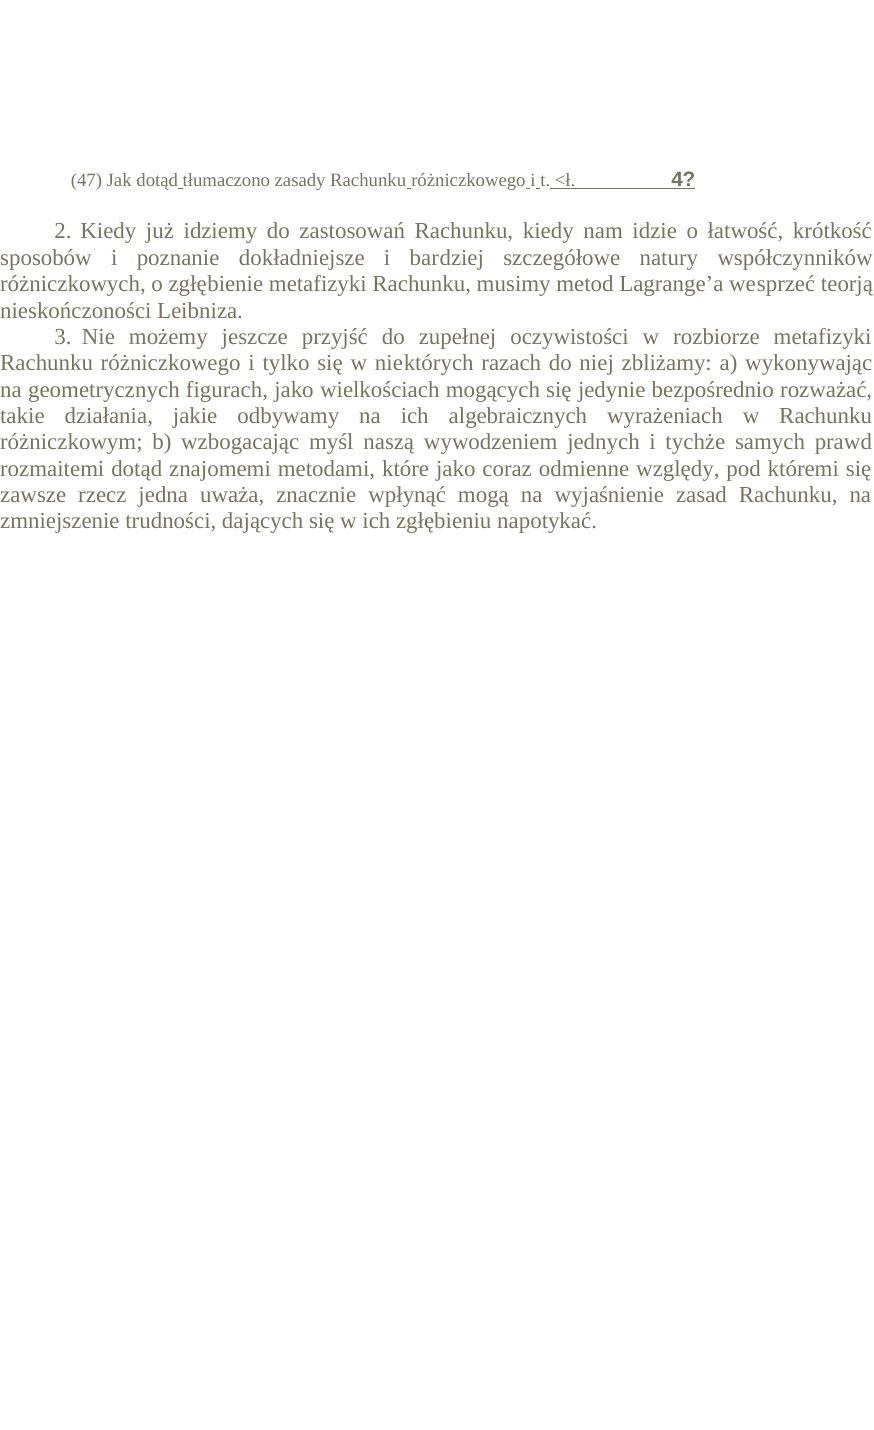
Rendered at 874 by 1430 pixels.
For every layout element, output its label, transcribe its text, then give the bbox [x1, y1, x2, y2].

list Nie możemy jeszcze przyjść do zupełnej oczywistości w rozbiorze metafizyki Rachunku różniczkowego i tylko się w nie­których razach do niej zbliżamy: a) wykonywając na geometrycz­nych figurach, jako wielkościach mogących się jedynie bezpośrednio rozważać, takie działania, jakie odbywamy na ich algebraicznych wyrażeniach w Rachunku różniczkowym; b) wzbogacając myśl naszą wywodzeniem jednych i tychże samych prawd rozmaitemi dotąd znajomemi metodami, które jako coraz odmienne względy, pod któremi się zawsze rzecz jedna uważa, znacznie wpłynąć mogą na wyjaśnienie zasad Rachunku, na zmniejszenie trudności, dających się w ich zgłębieniu napotykać. [0, 323, 873, 534]
list Kiedy już idziemy do zastosowań Rachunku, kiedy nam idzie o łatwość, krótkość sposobów i poznanie dokładniejsze i bar­dziej szczegółowe natury współczynników różniczkowych, o zgłę­bienie metafizyki Rachunku, musimy metod Lagrange’a we­sprzeć teorją nieskończoności Leibniza. [0, 218, 873, 323]
